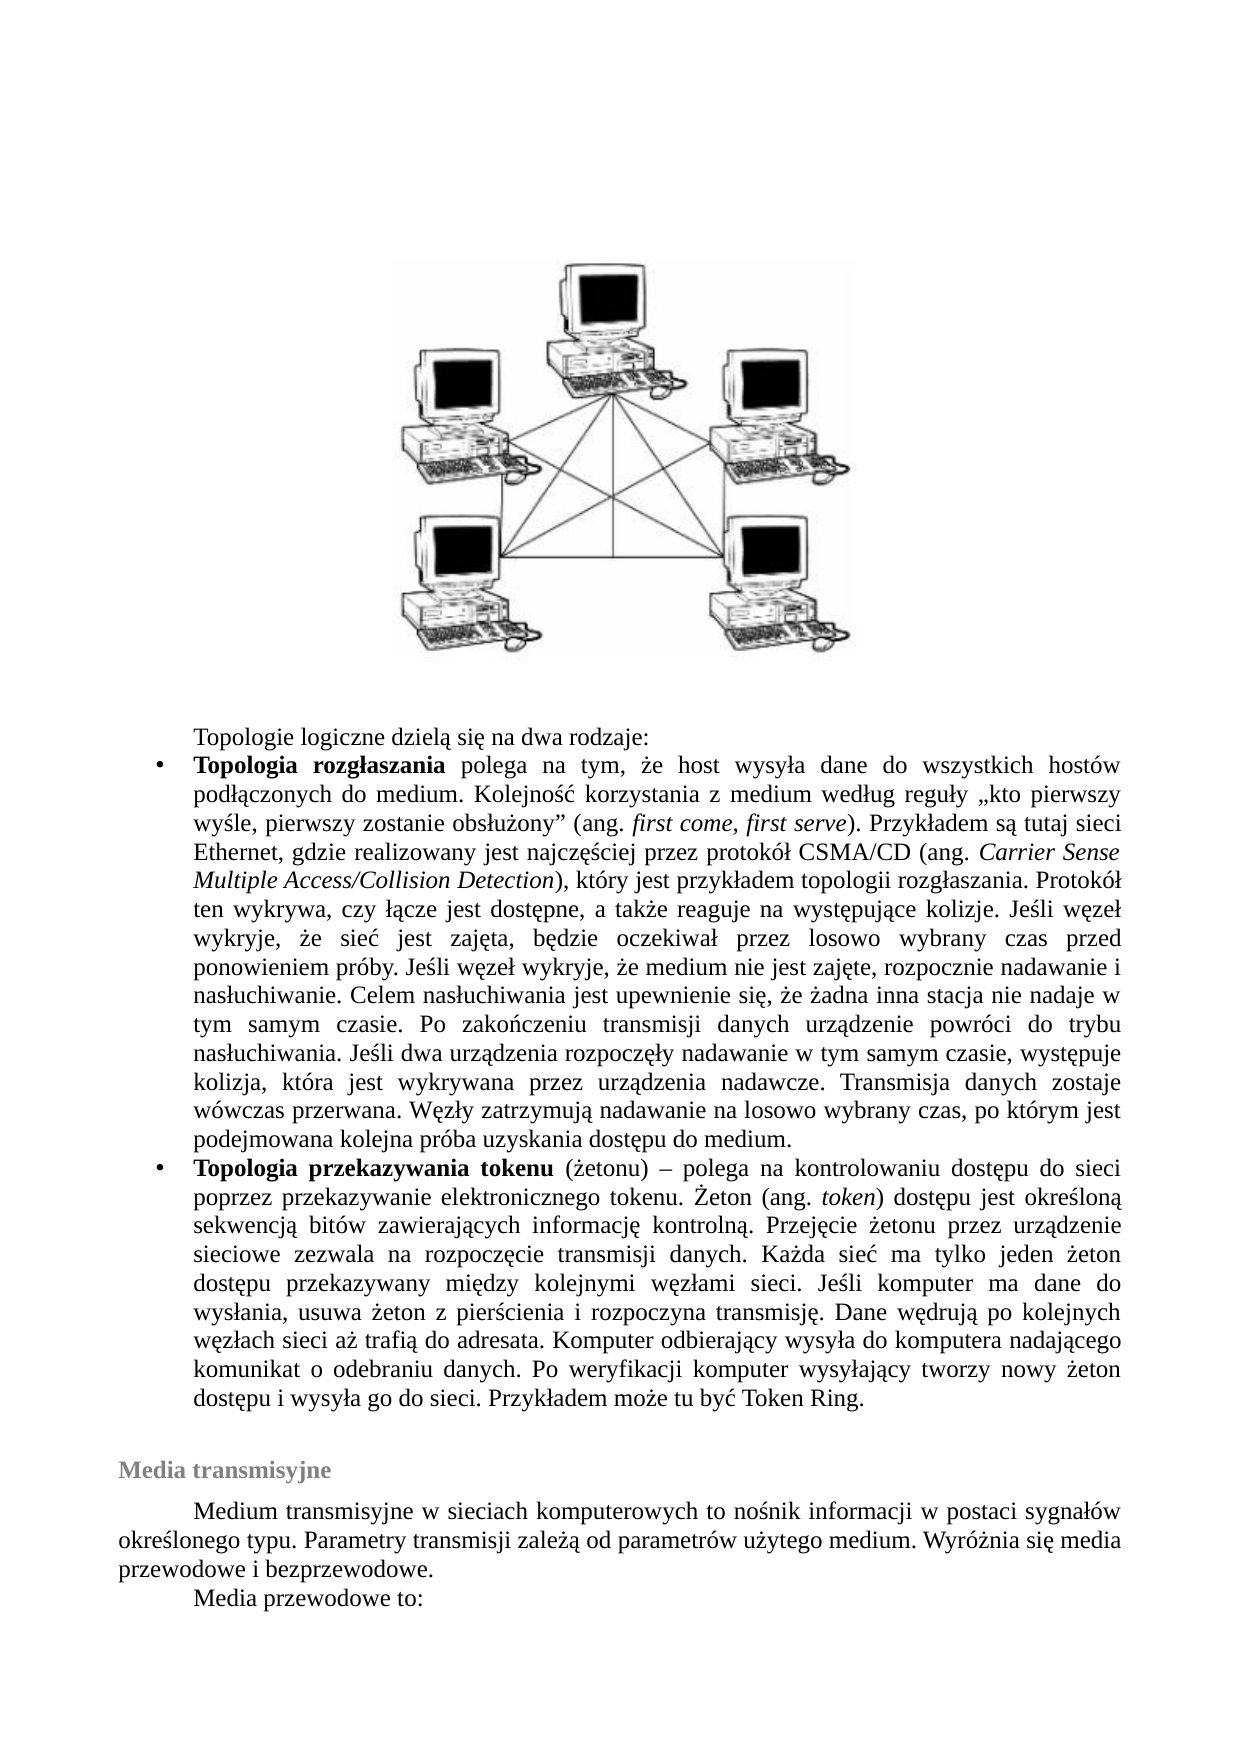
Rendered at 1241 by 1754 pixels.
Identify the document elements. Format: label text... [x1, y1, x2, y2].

picture [356, 248, 888, 684]
text Topologie logiczne dzielą się na dwa rodzaje: [118, 722, 1122, 751]
subtitle Media transmisyjne [118, 1455, 1122, 1484]
list Topologia rozgłaszania polega na tym, że host wysyła dane do wszystkich hostów podłączonych do medium. Kolejność korzystania z medium według reguły „kto pierwszy wyśle, pierwszy zostanie obsłużony” (ang. first come, first serve). Przykładem są tutaj sieci Ethernet, gdzie realizowany jest najczęściej przez protokół CSMA/CD (ang. Carrier Sense Multiple Access/Collision Detection), który jest przykładem topologii rozgłaszania. Protokół ten wykrywa, czy łącze jest dostępne, a także reaguje na występujące kolizje. Jeśli węzeł wykryje, że sieć jest zajęta, będzie oczekiwał przez losowo wybrany czas przed ponowieniem próby. Jeśli węzeł wykryje, że medium nie jest zajęte, rozpocznie nadawanie i nasłuchiwanie. Celem nasłuchiwania jest upewnienie się, że żadna inna stacja nie nadaje w tym samym czasie. Po zakończeniu transmisji danych urządzenie powróci do trybu nasłuchiwania. Jeśli dwa urządzenia rozpoczęły nadawanie w tym samym czasie, występuje kolizja, która jest wykrywana przez urządzenia nadawcze. Transmisja danych zostaje wówczas przerwana. Węzły zatrzymują nadawanie na losowo wybrany czas, po którym jest podejmowana kolejna próba uzyskania dostępu do medium. [156, 751, 1122, 1153]
text Medium transmisyjne w sieciach komputerowych to nośnik informacji w postaci sygnałów określonego typu. Parametry transmisji zależą od parametrów użytego medium. Wyróżnia się media przewodowe i bezprzewodowe. [118, 1496, 1122, 1583]
list Topologia przekazywania tokenu (żetonu) – polega na kontrolowaniu dostępu do sieci poprzez przekazywanie elektronicznego tokenu. Żeton (ang. token) dostępu jest określoną sekwencją bitów zawierających informację kontrolną. Przejęcie żetonu przez urządzenie sieciowe zezwala na rozpoczęcie transmisji danych. Każda sieć ma tylko jeden żeton dostępu przekazywany między kolejnymi węzłami sieci. Jeśli komputer ma dane do wysłania, usuwa żeton z pierścienia i rozpoczyna transmisję. Dane wędrują po kolejnych węzłach sieci aż trafią do adresata. Komputer odbierający wysyła do komputera nadającego komunikat o odebraniu danych. Po weryfikacji komputer wysyłający tworzy nowy żeton dostępu i wysyła go do sieci. Przykładem może tu być Token Ring. [156, 1153, 1122, 1412]
text Media przewodowe to: [118, 1583, 1122, 1611]
